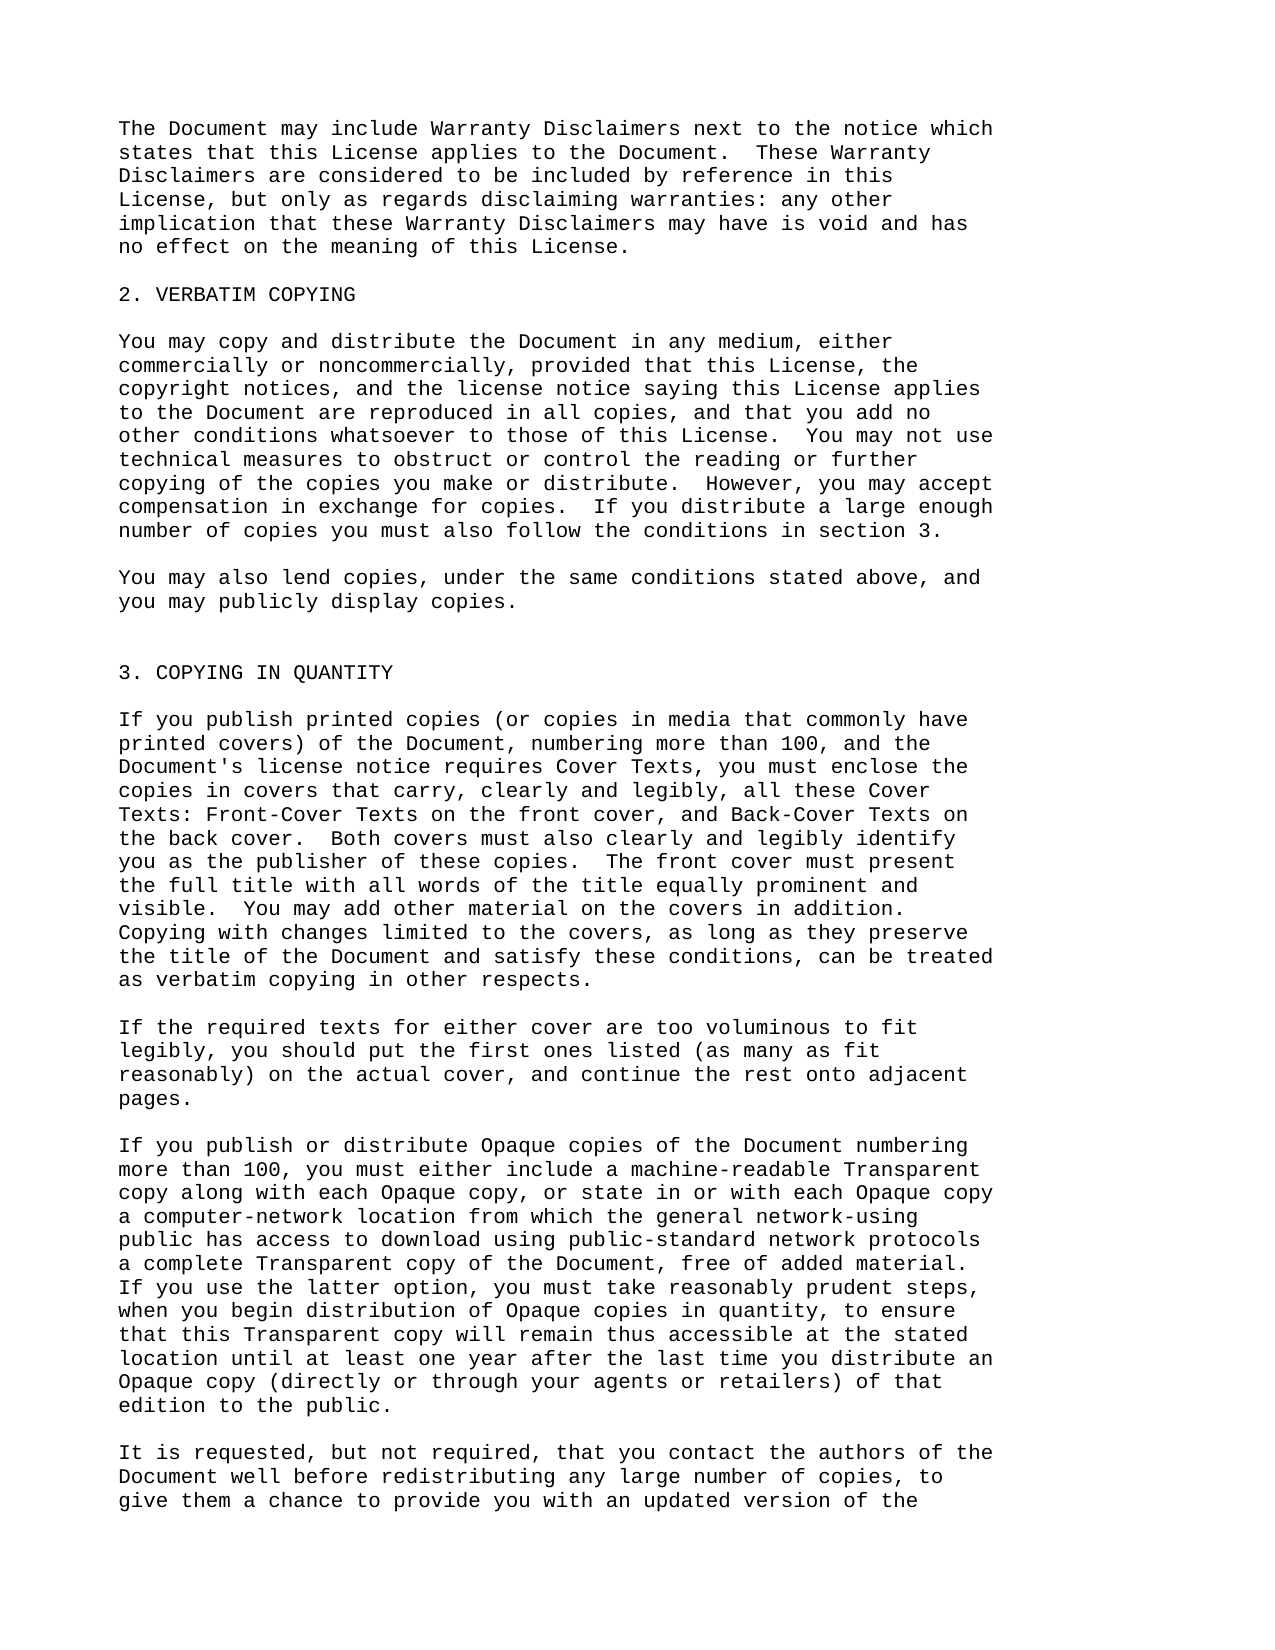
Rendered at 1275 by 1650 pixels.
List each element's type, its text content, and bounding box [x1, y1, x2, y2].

text copy along with each Opaque copy, or state in or with each Opaque copy [118, 1182, 1157, 1206]
text as verbatim copying in other respects. [118, 969, 1157, 993]
text You may copy and distribute the Document in any medium, either [118, 331, 1157, 354]
text Document's license notice requires Cover Texts, you must enclose the [118, 757, 1157, 780]
text Texts: Front-Cover Texts on the front cover, and Back-Cover Texts on [118, 804, 1157, 827]
text printed covers) of the Document, numbering more than 100, and the [118, 733, 1157, 757]
text no effect on the meaning of this License. [118, 236, 1157, 260]
text when you begin distribution of Opaque copies in quantity, to ensure [118, 1300, 1157, 1324]
text Document well before redistributing any large number of copies, to [118, 1466, 1157, 1489]
text copying of the copies you make or distribute. However, you may accept [118, 473, 1157, 496]
text you may publicly display copies. [118, 591, 1157, 615]
text 3. COPYING IN QUANTITY [118, 662, 1157, 686]
text compensation in exchange for copies. If you distribute a large enough [118, 496, 1157, 520]
text other conditions whatsoever to those of this License. You may not use [118, 426, 1157, 449]
text 2. VERBATIM COPYING [118, 284, 1157, 307]
text technical measures to obstruct or control the reading or further [118, 449, 1157, 473]
text public has access to download using public-standard network protocols [118, 1229, 1157, 1253]
text states that this License applies to the Document. These Warranty [118, 142, 1157, 165]
text the title of the Document and satisfy these conditions, can be treated [118, 946, 1157, 969]
text a computer-network location from which the general network-using [118, 1206, 1157, 1229]
text If you publish printed copies (or copies in media that commonly have [118, 709, 1157, 733]
text If the required texts for either cover are too voluminous to fit [118, 1017, 1157, 1040]
text If you publish or distribute Opaque copies of the Document numbering [118, 1135, 1157, 1158]
text the full title with all words of the title equally prominent and [118, 875, 1157, 898]
text a complete Transparent copy of the Document, free of added material. [118, 1253, 1157, 1277]
text License, but only as regards disclaiming warranties: any other [118, 189, 1157, 213]
text edition to the public. [118, 1395, 1157, 1419]
text number of copies you must also follow the conditions in section 3. [118, 520, 1157, 544]
text that this Transparent copy will remain thus accessible at the stated [118, 1324, 1157, 1348]
text You may also lend copies, under the same conditions stated above, and [118, 567, 1157, 591]
text legibly, you should put the first ones listed (as many as fit [118, 1040, 1157, 1064]
text pages. [118, 1088, 1157, 1111]
text commercially or noncommercially, provided that this License, the [118, 354, 1157, 378]
text It is requested, but not required, that you contact the authors of the [118, 1442, 1157, 1466]
text The Document may include Warranty Disclaimers next to the notice which [118, 118, 1157, 142]
text Copying with changes limited to the covers, as long as they preserve [118, 922, 1157, 946]
text visible. You may add other material on the covers in addition. [118, 898, 1157, 922]
text more than 100, you must either include a machine-readable Transparent [118, 1158, 1157, 1182]
text Disclaimers are considered to be included by reference in this [118, 165, 1157, 189]
text location until at least one year after the last time you distribute an [118, 1348, 1157, 1371]
text implication that these Warranty Disclaimers may have is void and has [118, 213, 1157, 236]
text you as the publisher of these copies. The front cover must present [118, 851, 1157, 875]
text give them a chance to provide you with an updated version of the [118, 1489, 1157, 1513]
text Opaque copy (directly or through your agents or retailers) of that [118, 1371, 1157, 1395]
text to the Document are reproduced in all copies, and that you add no [118, 402, 1157, 426]
text If you use the latter option, you must take reasonably prudent steps, [118, 1277, 1157, 1300]
text reasonably) on the actual cover, and continue the rest onto adjacent [118, 1064, 1157, 1088]
text copies in covers that carry, clearly and legibly, all these Cover [118, 780, 1157, 804]
text the back cover. Both covers must also clearly and legibly identify [118, 827, 1157, 851]
text copyright notices, and the license notice saying this License applies [118, 378, 1157, 402]
